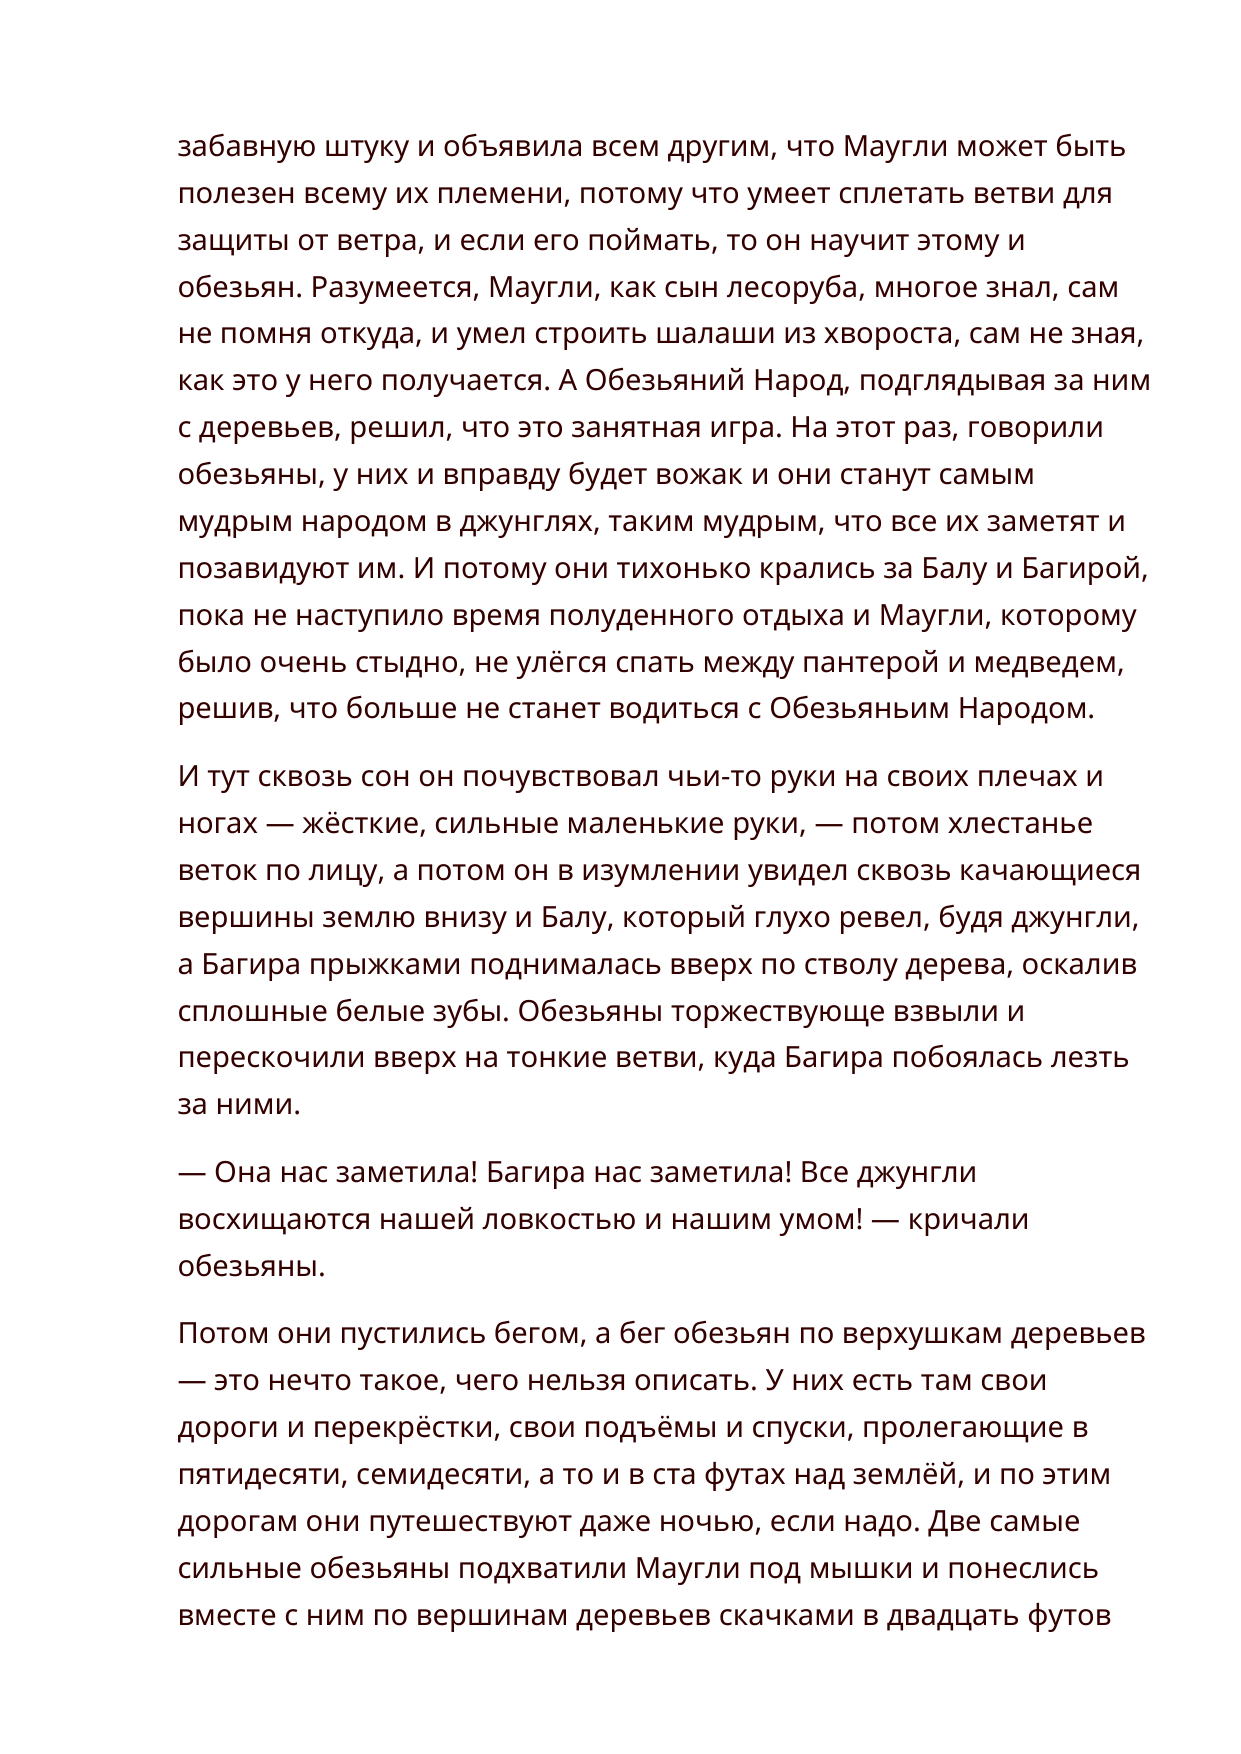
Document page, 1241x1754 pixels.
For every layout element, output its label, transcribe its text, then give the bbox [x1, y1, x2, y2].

text И тут сквозь сон он почувствовал чьи-то руки на своих плечах и ногах — жёсткие, сильные маленькие руки, — потом хлестанье веток по лицу, а потом он в изумлении увидел сквозь качающиеся вершины землю внизу и Балу, который глухо ревел, будя джунгли, а Багира прыжками поднималась вверх по стволу дерева, оскалив сплошные белые зубы. Обезьяны торжествующе взвыли и перескочили вверх на тонкие ветви, куда Багира побоялась лезть за ними. [177, 748, 1152, 1123]
text забавную штуку и объявила всем другим, что Маугли может быть полезен всему их племени, потому что умеет сплетать ветви для защиты от ветра, и если его поймать, то он научит этому и обезьян. Разумеется, Маугли, как сын лесоруба, многое знал, сам не помня откуда, и умел строить шалаши из хвороста, сам не зная, как это у него получается. А Обезьяний Народ, подглядывая за ним с деревьев, решил, что это занятная игра. На этот раз, говорили обезьяны, у них и вправду будет вожак и они станут самым мудрым народом в джунглях, таким мудрым, что все их заметят и позавидуют им. И потому они тихонько крались за Балу и Багирой, пока не наступило время полуденного отдыха и Маугли, которому было очень стыдно, не улёгся спать между пантерой и медведем, решив, что больше не станет водиться с Обезьяньим Народом. [177, 118, 1152, 727]
text — Она нас заметила! Багира нас заметила! Все джунгли восхищаются нашей ловкостью и нашим умом! — кричали обезьяны. [177, 1144, 1152, 1285]
text Потом они пустились бегом, а бег обезьян по верхушкам деревьев — это нечто такое, чего нельзя описать. У них есть там свои дороги и перекрёстки, свои подъёмы и спуски, пролегающие в пятидесяти, семидесяти, а то и в ста футах над землёй, и по этим дорогам они путешествуют даже ночью, если надо. Две самые сильные обезьяны подхватили Маугли под мышки и понеслись вместе с ним по вершинам деревьев скачками в двадцать футов [177, 1306, 1152, 1634]
